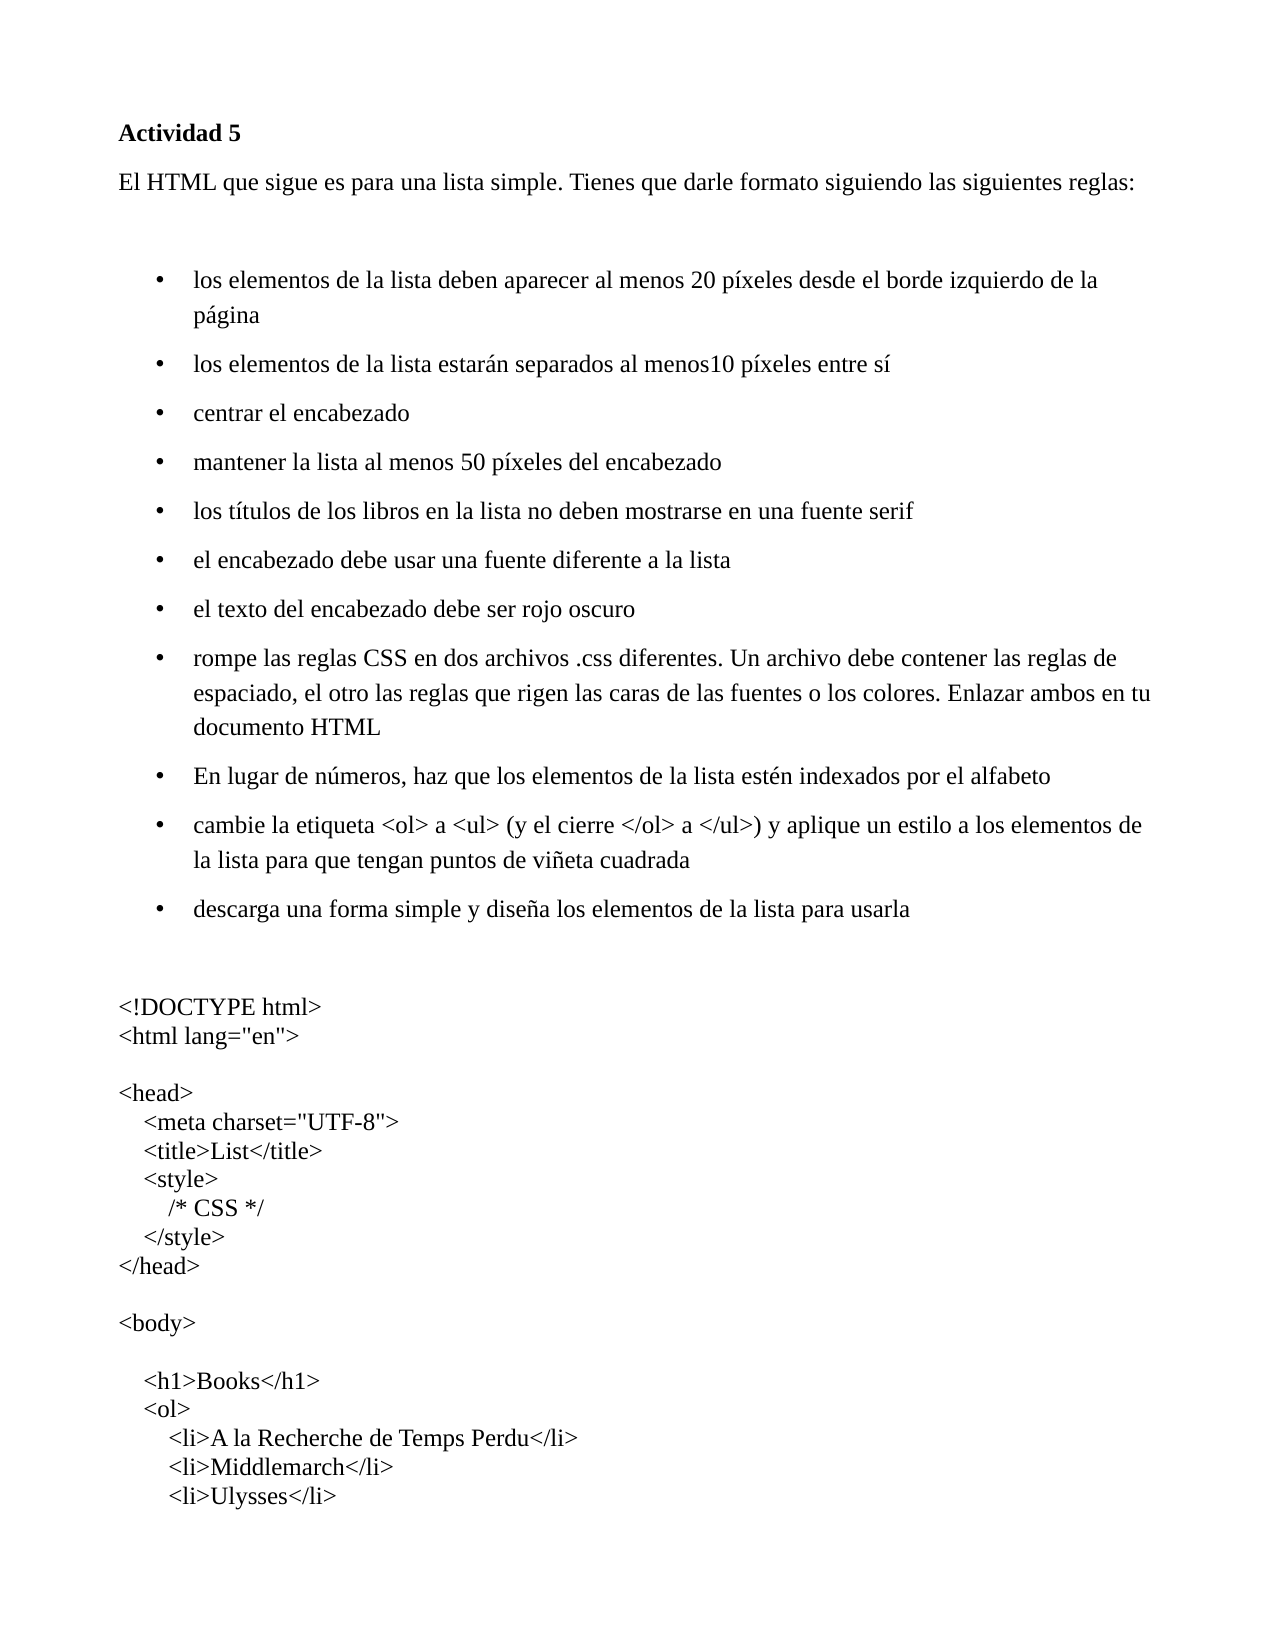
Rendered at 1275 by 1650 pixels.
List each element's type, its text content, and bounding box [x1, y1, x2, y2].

text <!DOCTYPE html> [118, 992, 1157, 1021]
list centrar el encabezado [156, 398, 1157, 427]
list el encabezado debe usar una fuente diferente a la lista [156, 545, 1157, 574]
text Actividad 5 [118, 118, 1157, 147]
list los elementos de la lista estarán separados al menos10 píxeles entre sí [156, 349, 1157, 378]
list rompe las reglas CSS en dos archivos .css diferentes. Un archivo debe contener las reglas de espaciado, el otro las reglas que rigen las caras de las fuentes o los colores. Enlazar ambos en tu documento HTML [156, 643, 1157, 741]
text /* CSS */ [118, 1193, 1157, 1222]
list el texto del encabezado debe ser rojo oscuro [156, 594, 1157, 623]
list cambie la etiqueta <ol> a <ul> (y el cierre </ol> a </ul>) y aplique un estilo a los elementos de la lista para que tengan puntos de viñeta cuadrada [156, 810, 1157, 873]
list descarga una forma simple y diseña los elementos de la lista para usarla [156, 894, 1157, 923]
text <body> [118, 1308, 1157, 1337]
text <li>A la Recherche de Temps Perdu</li> [118, 1423, 1157, 1452]
list los títulos de los libros en la lista no deben mostrarse en una fuente serif [156, 496, 1157, 525]
text <head> [118, 1078, 1157, 1107]
text <html lang="en"> [118, 1021, 1157, 1049]
text <li>Ulysses</li> [118, 1481, 1157, 1509]
text <meta charset="UTF-8"> [118, 1107, 1157, 1136]
text </head> [118, 1251, 1157, 1279]
text <title>List</title> [118, 1136, 1157, 1164]
text <ol> [118, 1394, 1157, 1423]
text <style> [118, 1164, 1157, 1193]
text <h1>Books</h1> [118, 1366, 1157, 1394]
list mantener la lista al menos 50 píxeles del encabezado [156, 447, 1157, 476]
list En lugar de números, haz que los elementos de la lista estén indexados por el alfabeto [156, 761, 1157, 790]
text El HTML que sigue es para una lista simple. Tienes que darle formato siguiendo las siguientes reglas: [118, 167, 1157, 196]
list los elementos de la lista deben aparecer al menos 20 píxeles desde el borde izquierdo de la página [156, 265, 1157, 328]
text <li>Middlemarch</li> [118, 1452, 1157, 1481]
text </style> [118, 1222, 1157, 1251]
